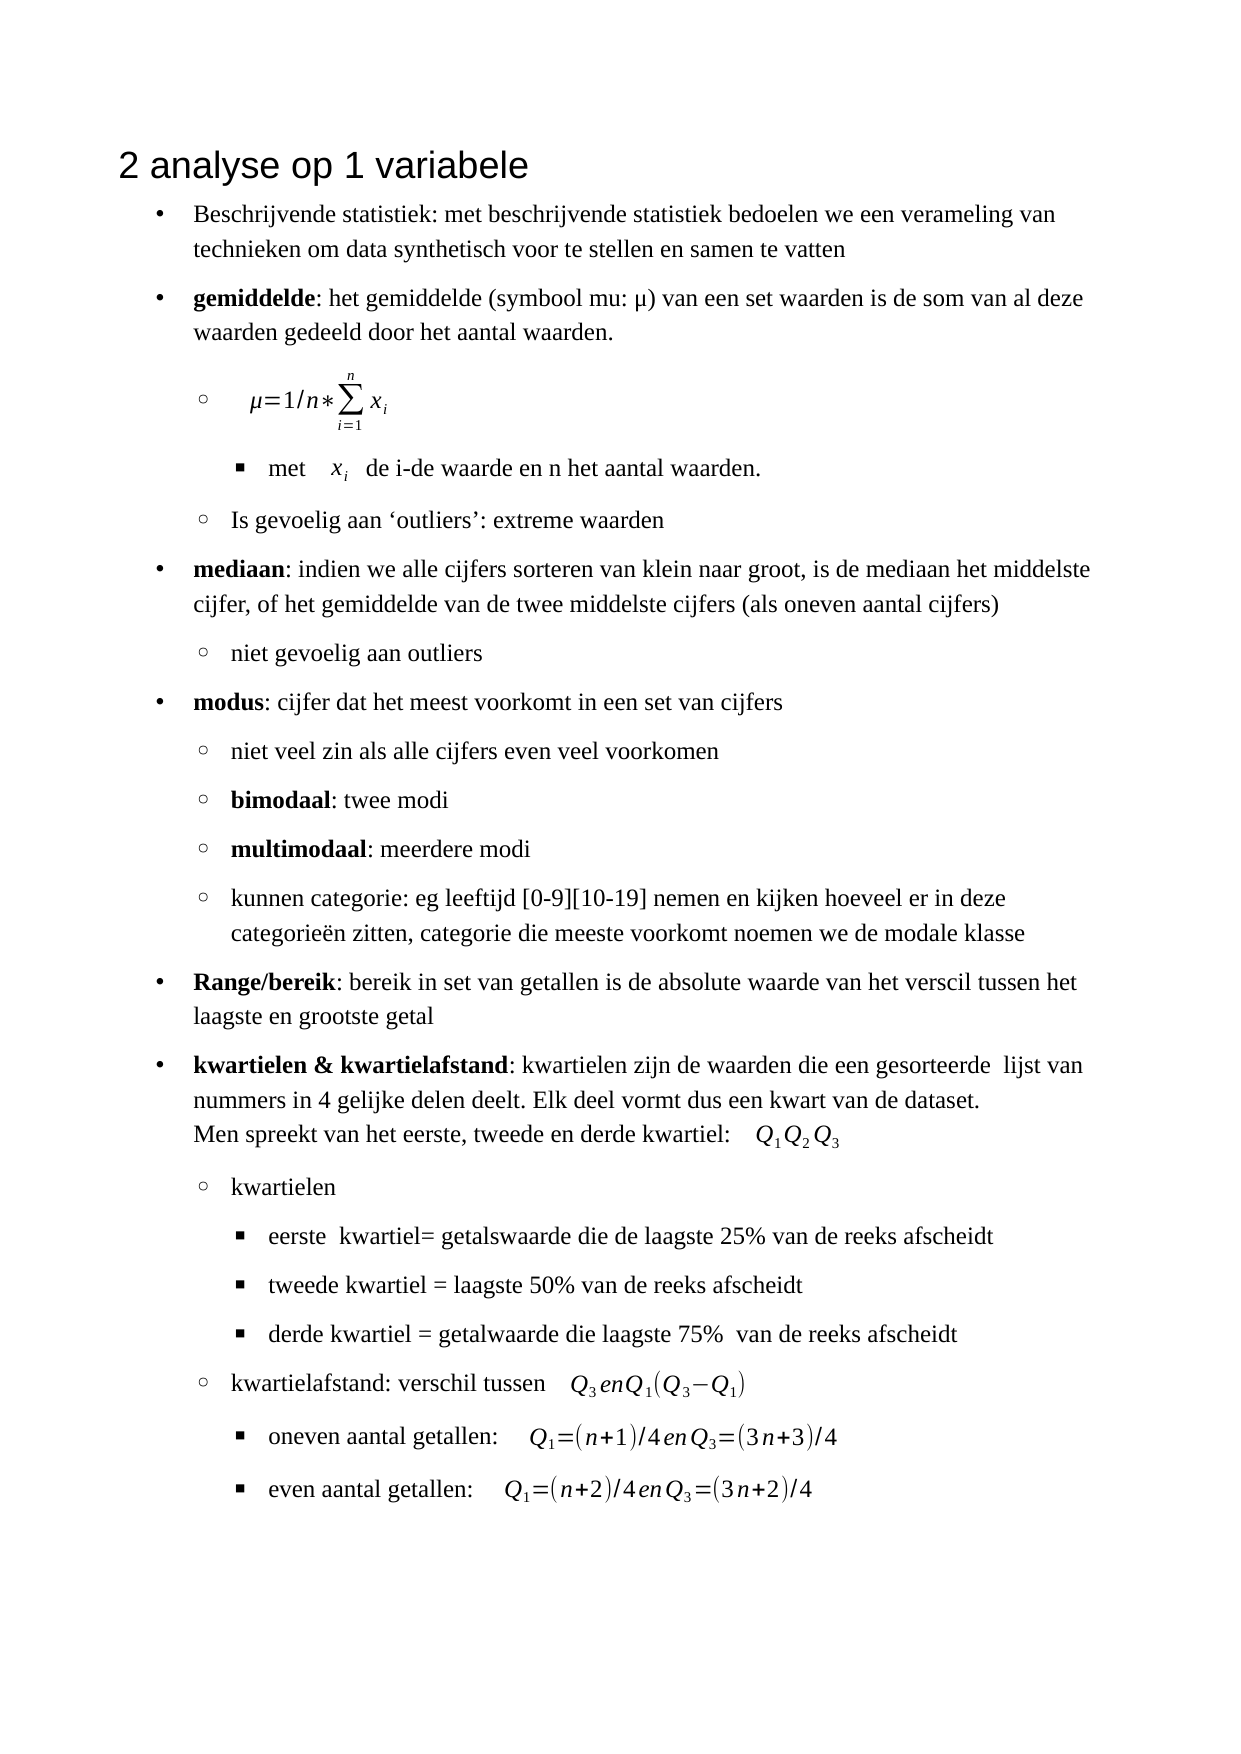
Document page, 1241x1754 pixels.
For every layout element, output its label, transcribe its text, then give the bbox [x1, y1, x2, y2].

list kunnen categorie: eg leeftijd [0-9][10-19] nemen en kijken hoeveel er in deze categorieën zitten, categorie die meeste voorkomt noemen we de modale klasse [193, 883, 1122, 947]
list oneven aantal getallen: [231, 1421, 1122, 1453]
list Range/bereik: bereik in set van getallen is de absolute waarde van het verscil tussen het laagste en grootste getal [156, 967, 1122, 1030]
list kwartielen [193, 1172, 1122, 1201]
list kwartielafstand: verschil tussen [193, 1368, 1122, 1401]
list gemiddelde: het gemiddelde (symbool mu: μ) van een set waarden is de som van al deze waarden gedeeld door het aantal waarden. [156, 283, 1122, 346]
list Is gevoelig aan ‘outliers’: extreme waarden [193, 505, 1122, 534]
list met de i-de waarde en n het aantal waarden. [231, 453, 1122, 485]
list Beschrijvende statistiek: met beschrijvende statistiek bedoelen we een verameling van technieken om data synthetisch voor te stellen en samen te vatten [156, 199, 1122, 262]
list modus: cijfer dat het meest voorkomt in een set van cijfers [156, 687, 1122, 716]
list multimodaal: meerdere modi [193, 834, 1122, 863]
list eerste kwartiel= getalswaarde die de laagste 25% van de reeks afscheidt [231, 1221, 1122, 1250]
list kwartielen & kwartielafstand: kwartielen zijn de waarden die een gesorteerde lijst van nummers in 4 gelijke delen deelt. Elk deel vormt dus een kwart van de dataset. Men spreekt van het eerste, tweede en derde kwartiel: [156, 1050, 1122, 1152]
list even aantal getallen: [231, 1474, 1122, 1506]
list derde kwartiel = getalwaarde die laagste 75% van de reeks afscheidt [231, 1319, 1122, 1348]
subtitle 2 analyse op 1 variabele [118, 143, 1122, 187]
list tweede kwartiel = laagste 50% van de reeks afscheidt [231, 1270, 1122, 1299]
list niet gevoelig aan outliers [193, 638, 1122, 667]
list mediaan: indien we alle cijfers sorteren van klein naar groot, is de mediaan het middelste cijfer, of het gemiddelde van de twee middelste cijfers (als oneven aantal cijfers) [156, 554, 1122, 618]
list bimodaal: twee modi [193, 785, 1122, 814]
list niet veel zin als alle cijfers even veel voorkomen [193, 736, 1122, 765]
